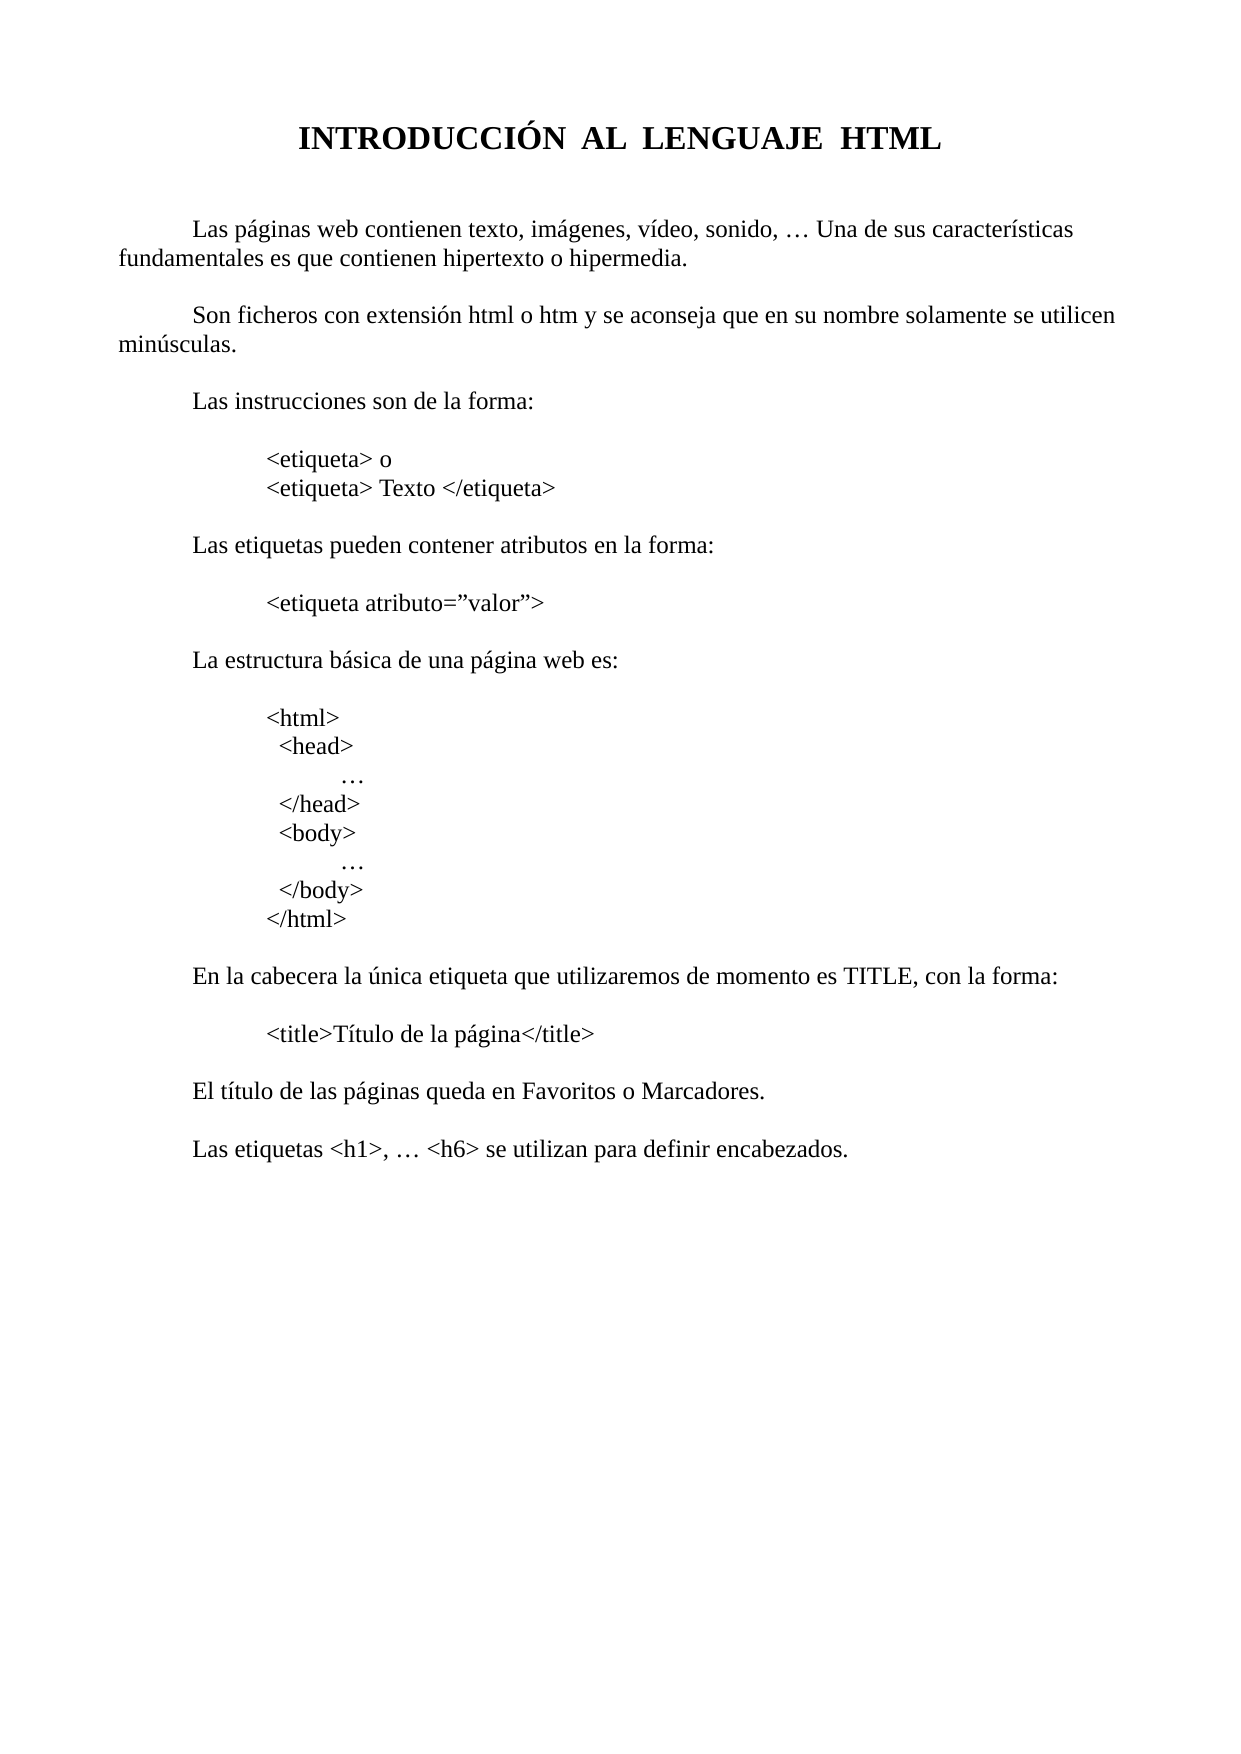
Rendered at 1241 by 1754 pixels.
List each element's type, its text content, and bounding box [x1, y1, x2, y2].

text Las instrucciones son de la forma: [118, 386, 1122, 415]
text Las páginas web contienen texto, imágenes, vídeo, sonido, … Una de sus características fundamentales es que contienen hipertexto o hipermedia. [118, 214, 1122, 271]
text <html> [118, 703, 1122, 731]
text </html> [118, 904, 1122, 933]
text … [118, 846, 1122, 875]
text INTRODUCCIÓN AL LENGUAJE HTML [118, 118, 1122, 156]
text <title>Título de la página</title> [118, 1019, 1122, 1048]
text Las etiquetas <h1>, … <h6> se utilizan para definir encabezados. [118, 1134, 1122, 1163]
text La estructura básica de una página web es: [118, 645, 1122, 674]
text <body> [118, 818, 1122, 846]
text <head> [118, 731, 1122, 760]
text </body> [118, 875, 1122, 904]
text <etiqueta atributo=”valor”> [118, 588, 1122, 616]
text En la cabecera la única etiqueta que utilizaremos de momento es TITLE, con la forma: [118, 961, 1122, 990]
text El título de las páginas queda en Favoritos o Marcadores. [118, 1076, 1122, 1105]
text <etiqueta> o [118, 444, 1122, 473]
text Las etiquetas pueden contener atributos en la forma: [118, 530, 1122, 559]
text Son ficheros con extensión html o htm y se aconseja que en su nombre solamente se utilicen minúsculas. [118, 300, 1122, 358]
text … [118, 760, 1122, 789]
text <etiqueta> Texto </etiqueta> [118, 473, 1122, 501]
text </head> [118, 789, 1122, 818]
